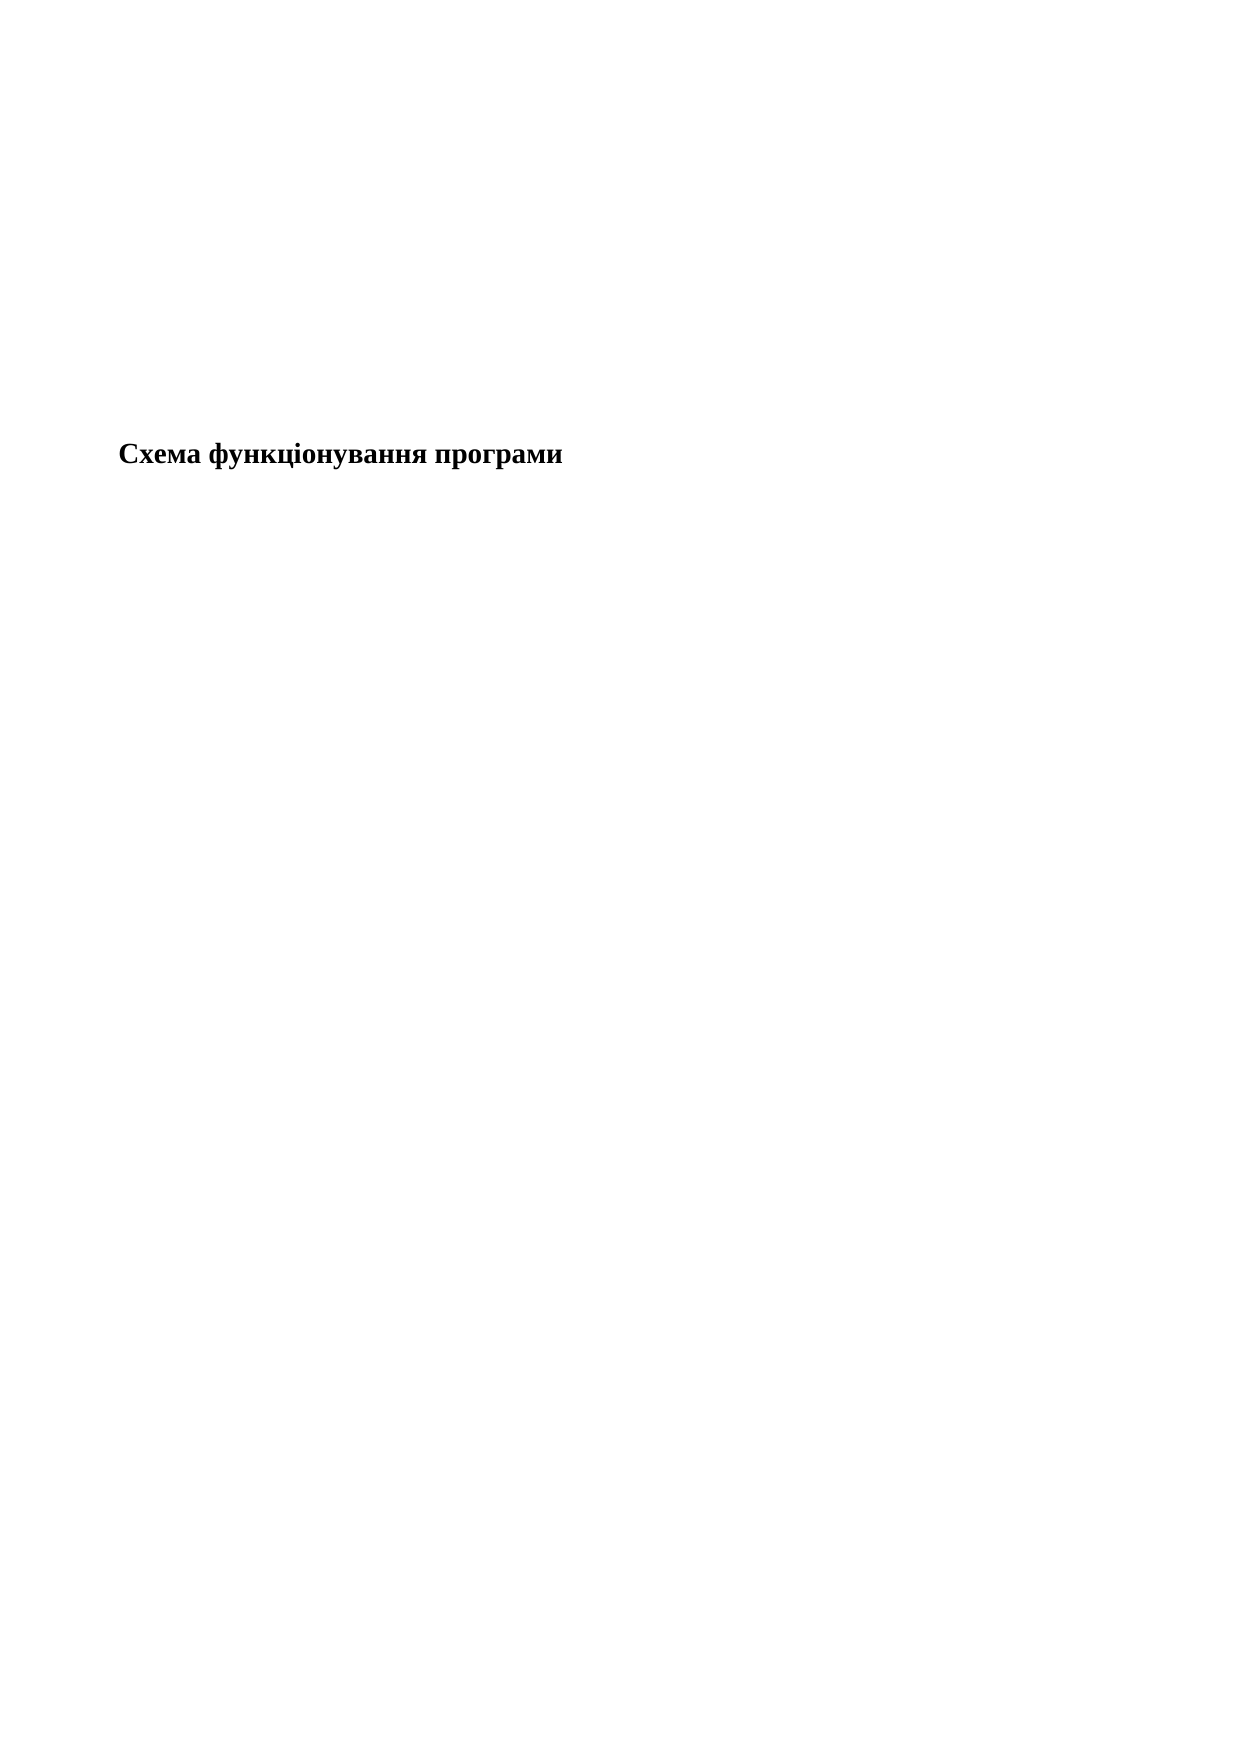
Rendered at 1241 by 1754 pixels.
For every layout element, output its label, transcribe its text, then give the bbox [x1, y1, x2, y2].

text Схема функціонування програми [118, 436, 1122, 469]
